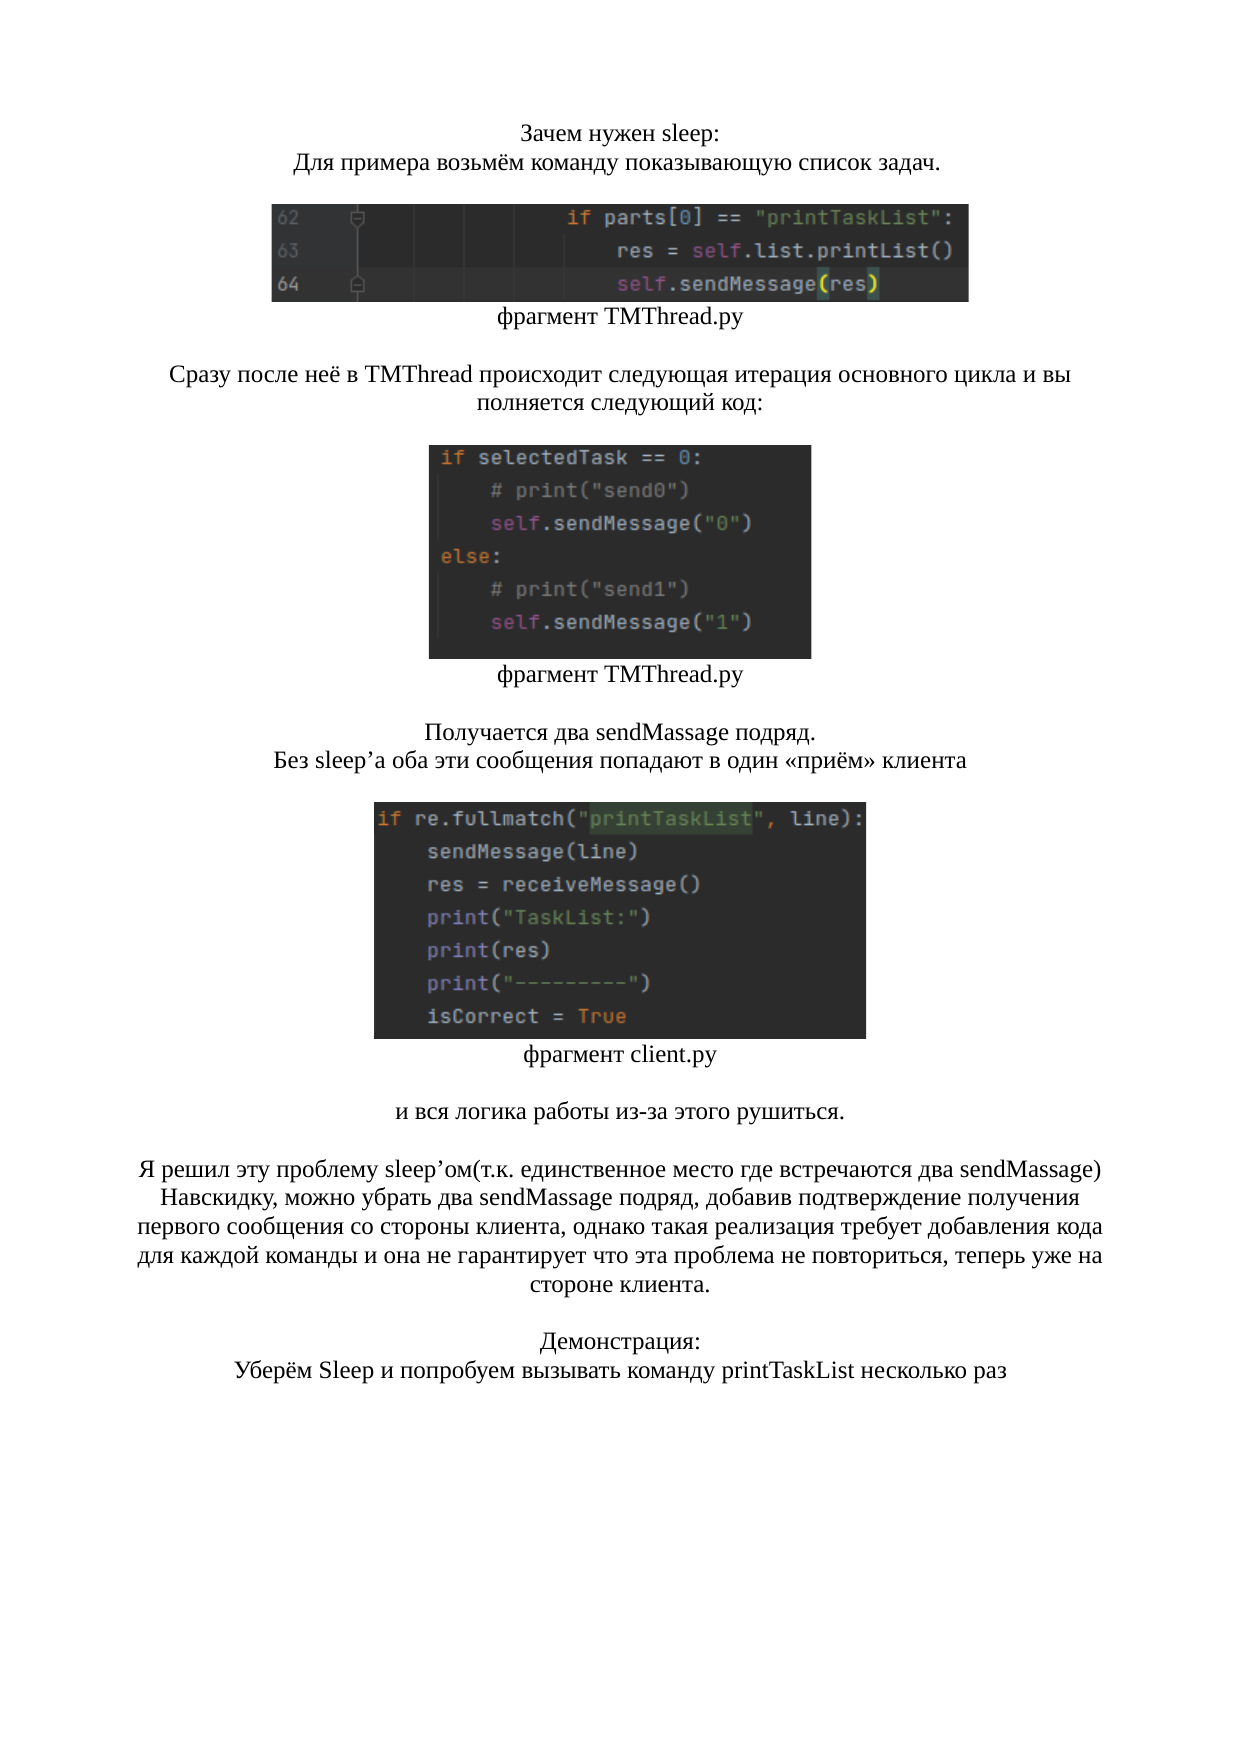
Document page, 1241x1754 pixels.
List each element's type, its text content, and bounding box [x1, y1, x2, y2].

text Получается два sendMassage подряд. Без sleep’а оба эти сообщения попадают в один «приём» клиента [118, 717, 1122, 774]
text Я решил эту проблему sleep’ом(т.к. единственное место где встречаются два sendMassage) [118, 1154, 1122, 1182]
text Навскидку, можно убрать два sendMassage подряд, добавив подтверждение получения первого сообщения со стороны клиента, однако такая реализация требует добавления кода для каждой команды и она не гарантирует что эта проблема не повториться, теперь уже на стороне клиента. [118, 1182, 1122, 1297]
text фрагмент TMThread.py [118, 659, 1122, 688]
text фрагмент TMThread.py [118, 301, 1122, 330]
picture [428, 445, 812, 659]
text Зачем нужен sleep: [118, 118, 1122, 147]
text Демонстрация: Уберём Sleep и попробуем вызывать команду printTaskList несколько раз [118, 1326, 1122, 1384]
picture [374, 802, 867, 1039]
text и вся логика работы из-за этого рушиться. [118, 1096, 1122, 1125]
picture [271, 204, 969, 302]
text фрагмент client.py [118, 1039, 1122, 1067]
text Для примера возьмём команду показывающую список задач. [118, 147, 1122, 176]
text Сразу после неё в TMThread происходит следующая итерация основного цикла и вы полняется следующий код: [118, 359, 1122, 416]
